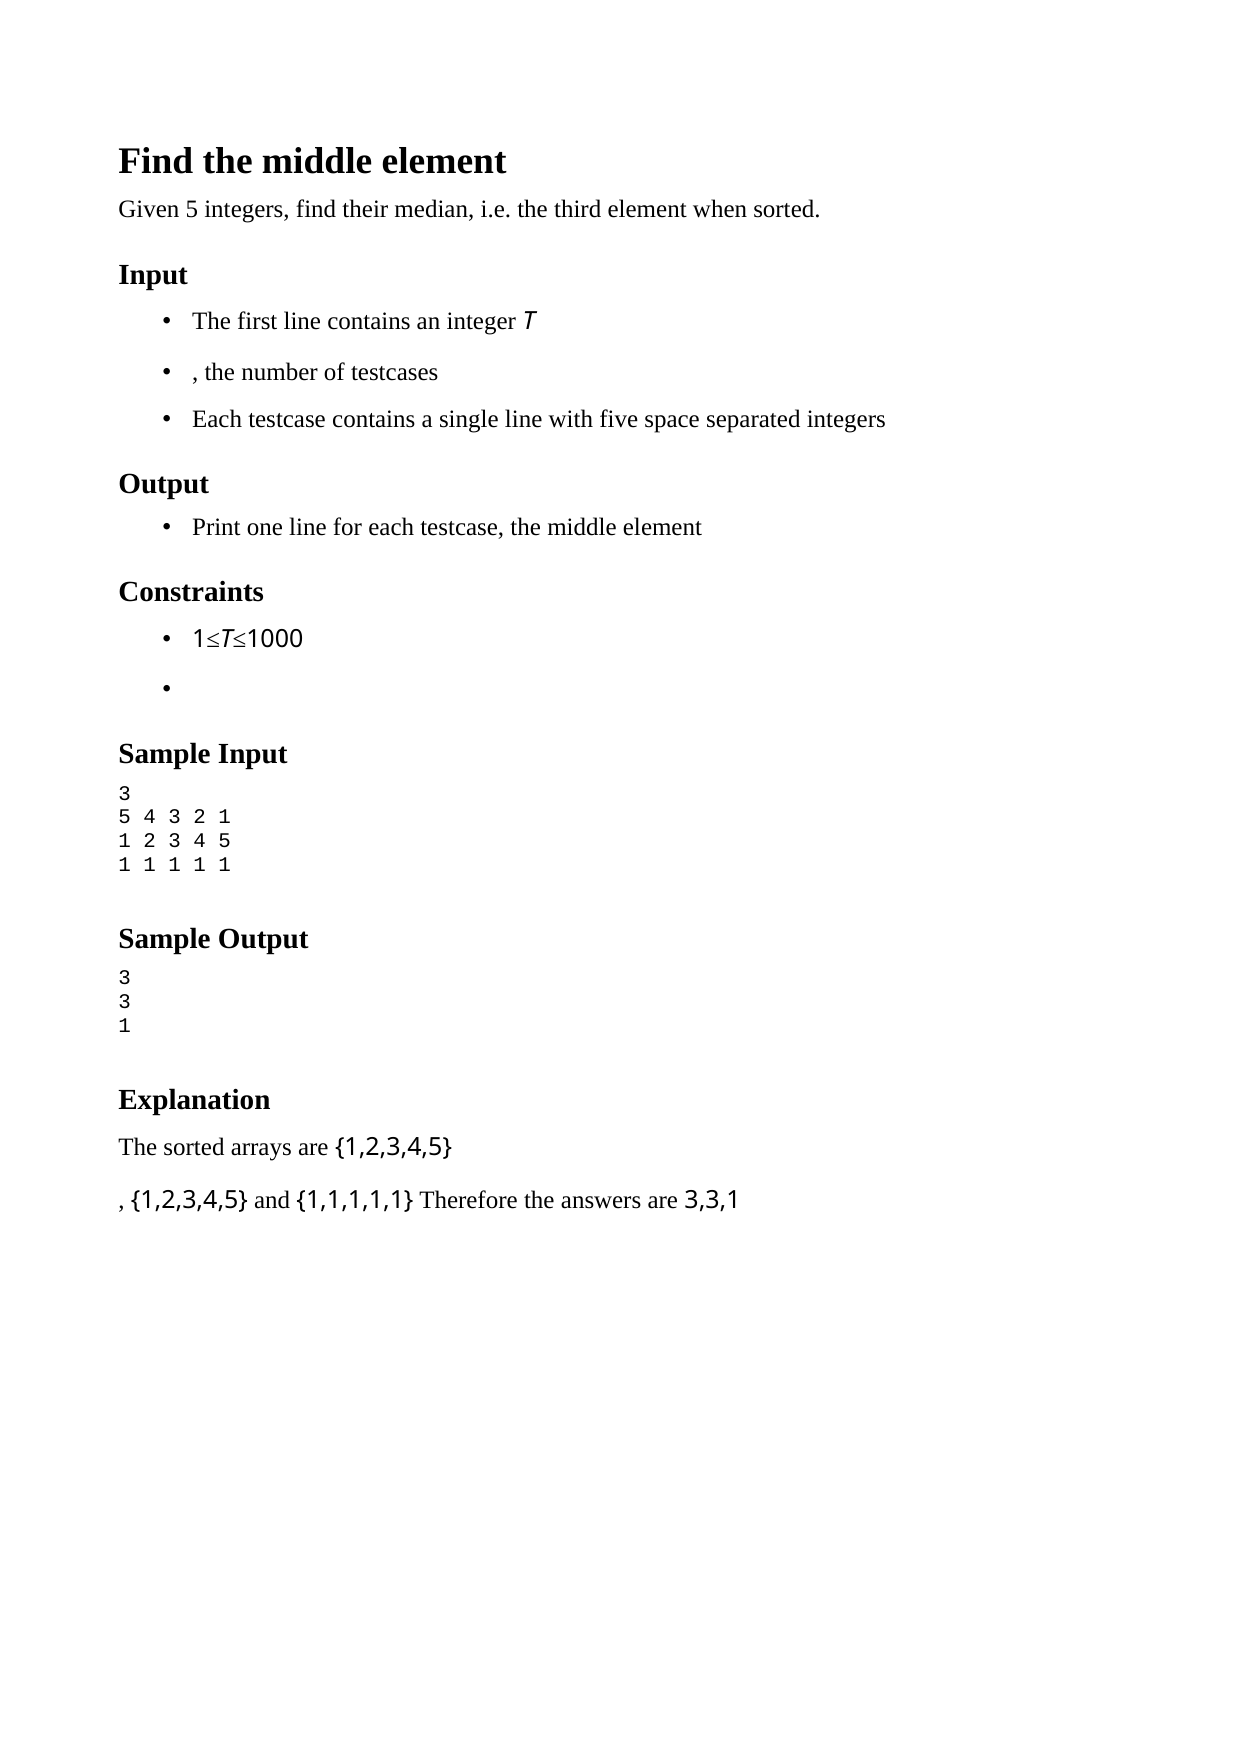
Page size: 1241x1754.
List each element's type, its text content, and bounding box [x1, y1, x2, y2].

text 3 [118, 967, 1122, 991]
text 1 2 3 4 5 [118, 830, 1122, 853]
text The sorted arrays are {1,2,3,4,5} [118, 1128, 1122, 1162]
text Given 5 integers, find their median, i.e. the third element when sorted. [118, 194, 1122, 223]
text 3 [118, 991, 1122, 1014]
text , {1,2,3,4,5} and {1,1,1,1,1} Therefore the answers are 3,3,1 [118, 1182, 1122, 1216]
list The first line contains an integer T [162, 303, 1122, 337]
subtitle Sample Input [118, 737, 1122, 770]
list , the number of testcases [162, 357, 1122, 385]
subtitle Explanation [118, 1082, 1122, 1116]
text 3 [118, 783, 1122, 806]
subtitle Constraints [118, 574, 1122, 608]
subtitle Sample Output [118, 921, 1122, 955]
subtitle Output [118, 466, 1122, 500]
list Each testcase contains a single line with five space separated integers [162, 404, 1122, 433]
list 1≤T≤1000 [162, 621, 1122, 655]
text 1 1 1 1 1 [118, 853, 1122, 877]
text 1 [118, 1014, 1122, 1038]
subtitle Input [118, 257, 1122, 290]
list Print one line for each testcase, the middle element [162, 512, 1122, 541]
subtitle Find the middle element [118, 139, 1122, 182]
text 5 4 3 2 1 [118, 806, 1122, 830]
